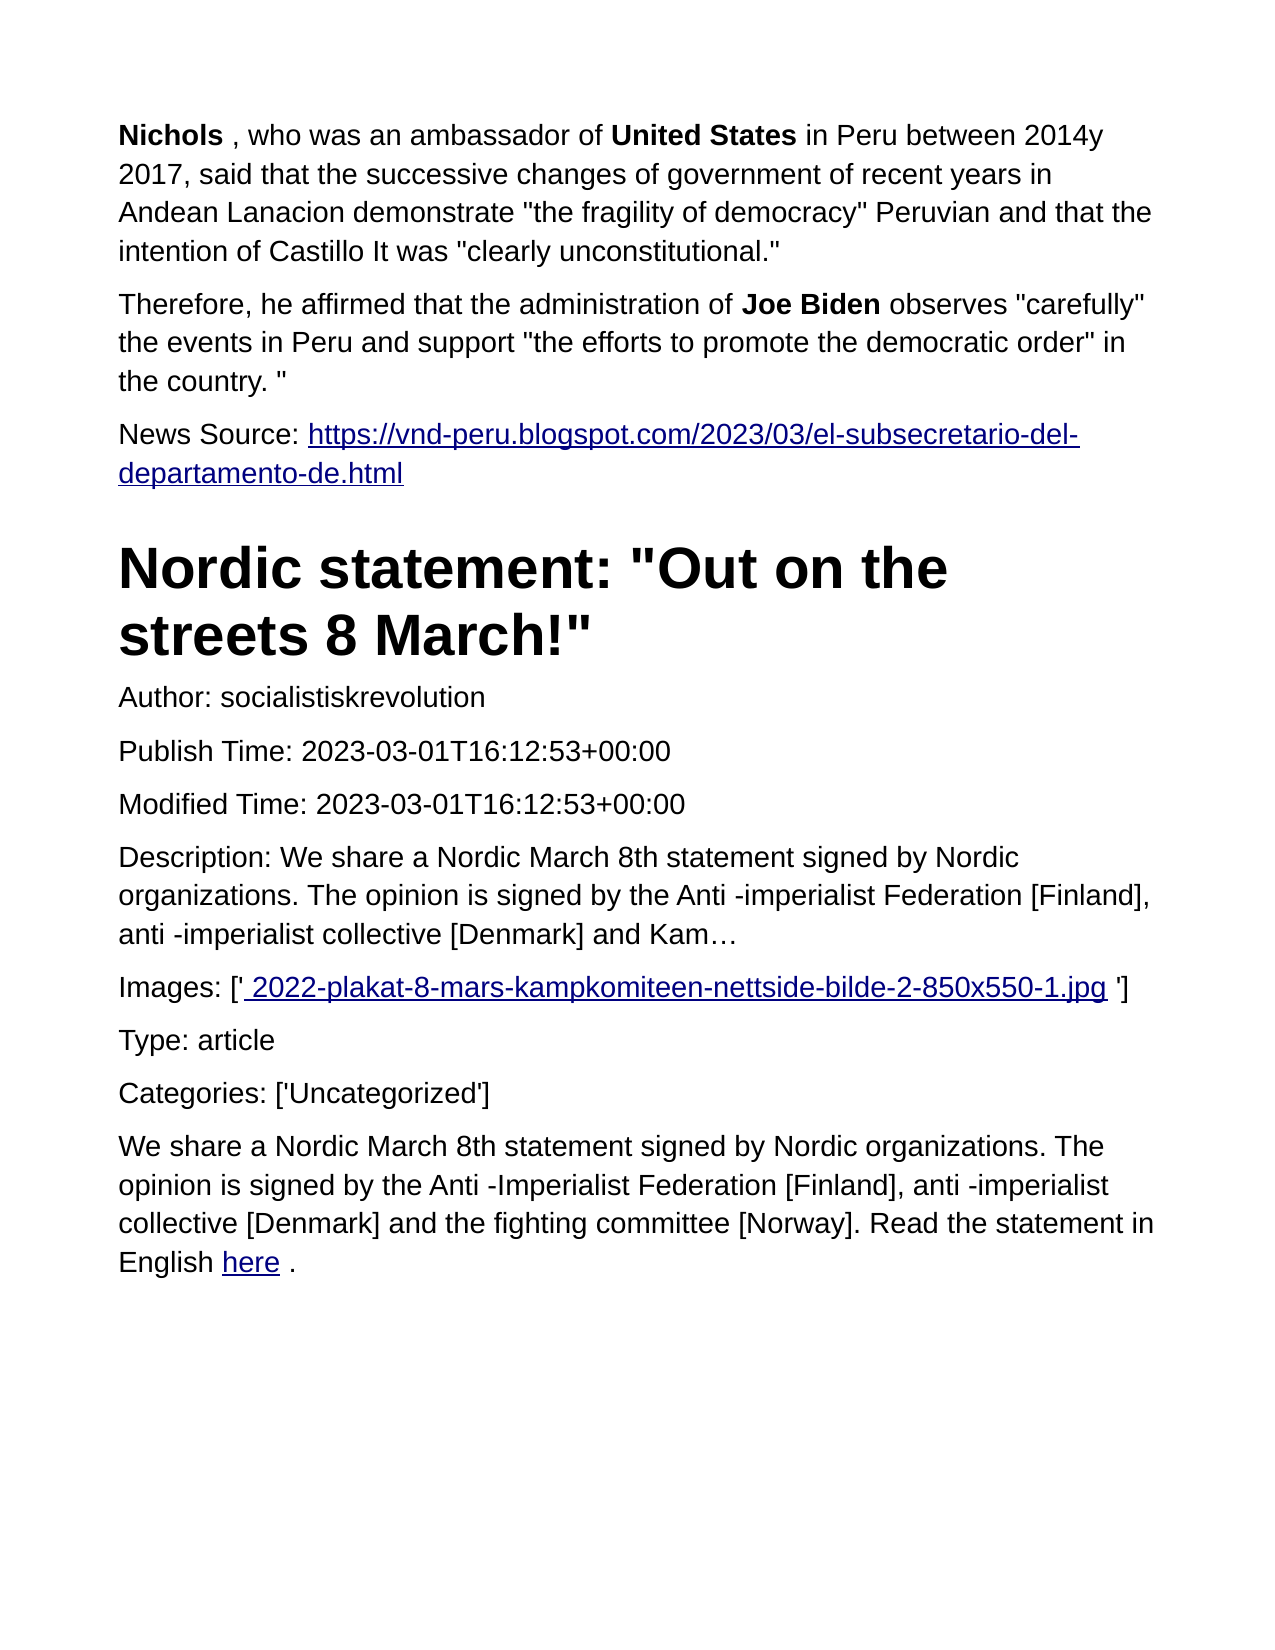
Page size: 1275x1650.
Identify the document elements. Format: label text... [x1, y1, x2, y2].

text Therefore, he affirmed that the administration of Joe Biden observes "carefully" the events in Peru and support "the efforts to promote the democratic order" in the country. " [118, 287, 1157, 397]
text Description: We share a Nordic March 8th statement signed by Nordic organizations. The opinion is signed by the Anti -imperialist Federation [Finland], anti -imperialist collective [Denmark] and Kam… [118, 840, 1157, 950]
text Nichols , who was an ambassador of United States in Peru between 2014y 2017, said that the successive changes of government of recent years in Andean Lanacion demonstrate "the fragility of democracy" Peruvian and that the intention of Castillo It was "clearly unconstitutional." [118, 118, 1157, 267]
text Publish Time: 2023-03-01T16:12:53+00:00 [118, 733, 1157, 767]
text Images: [' 2022-plakat-8-mars-kampkomiteen-nettside-bilde-2-850x550-1.jpg '] [118, 970, 1157, 1003]
text Author: socialistiskrevolution [118, 680, 1157, 714]
text Modified Time: 2023-03-01T16:12:53+00:00 [118, 787, 1157, 820]
subtitle Nordic statement: "Out on the streets 8 March!" [118, 534, 1157, 668]
text News Source: https://vnd-peru.blogspot.com/2023/03/el-subsecretario-del-departamento-de.html [118, 417, 1157, 489]
text Categories: ['Uncategorized'] [118, 1076, 1157, 1110]
text We share a Nordic March 8th statement signed by Nordic organizations. The opinion is signed by the Anti -Imperialist Federation [Finland], anti -imperialist collective [Denmark] and the fighting committee [Norway]. Read the statement in English here . [118, 1129, 1157, 1278]
text Type: article [118, 1023, 1157, 1057]
